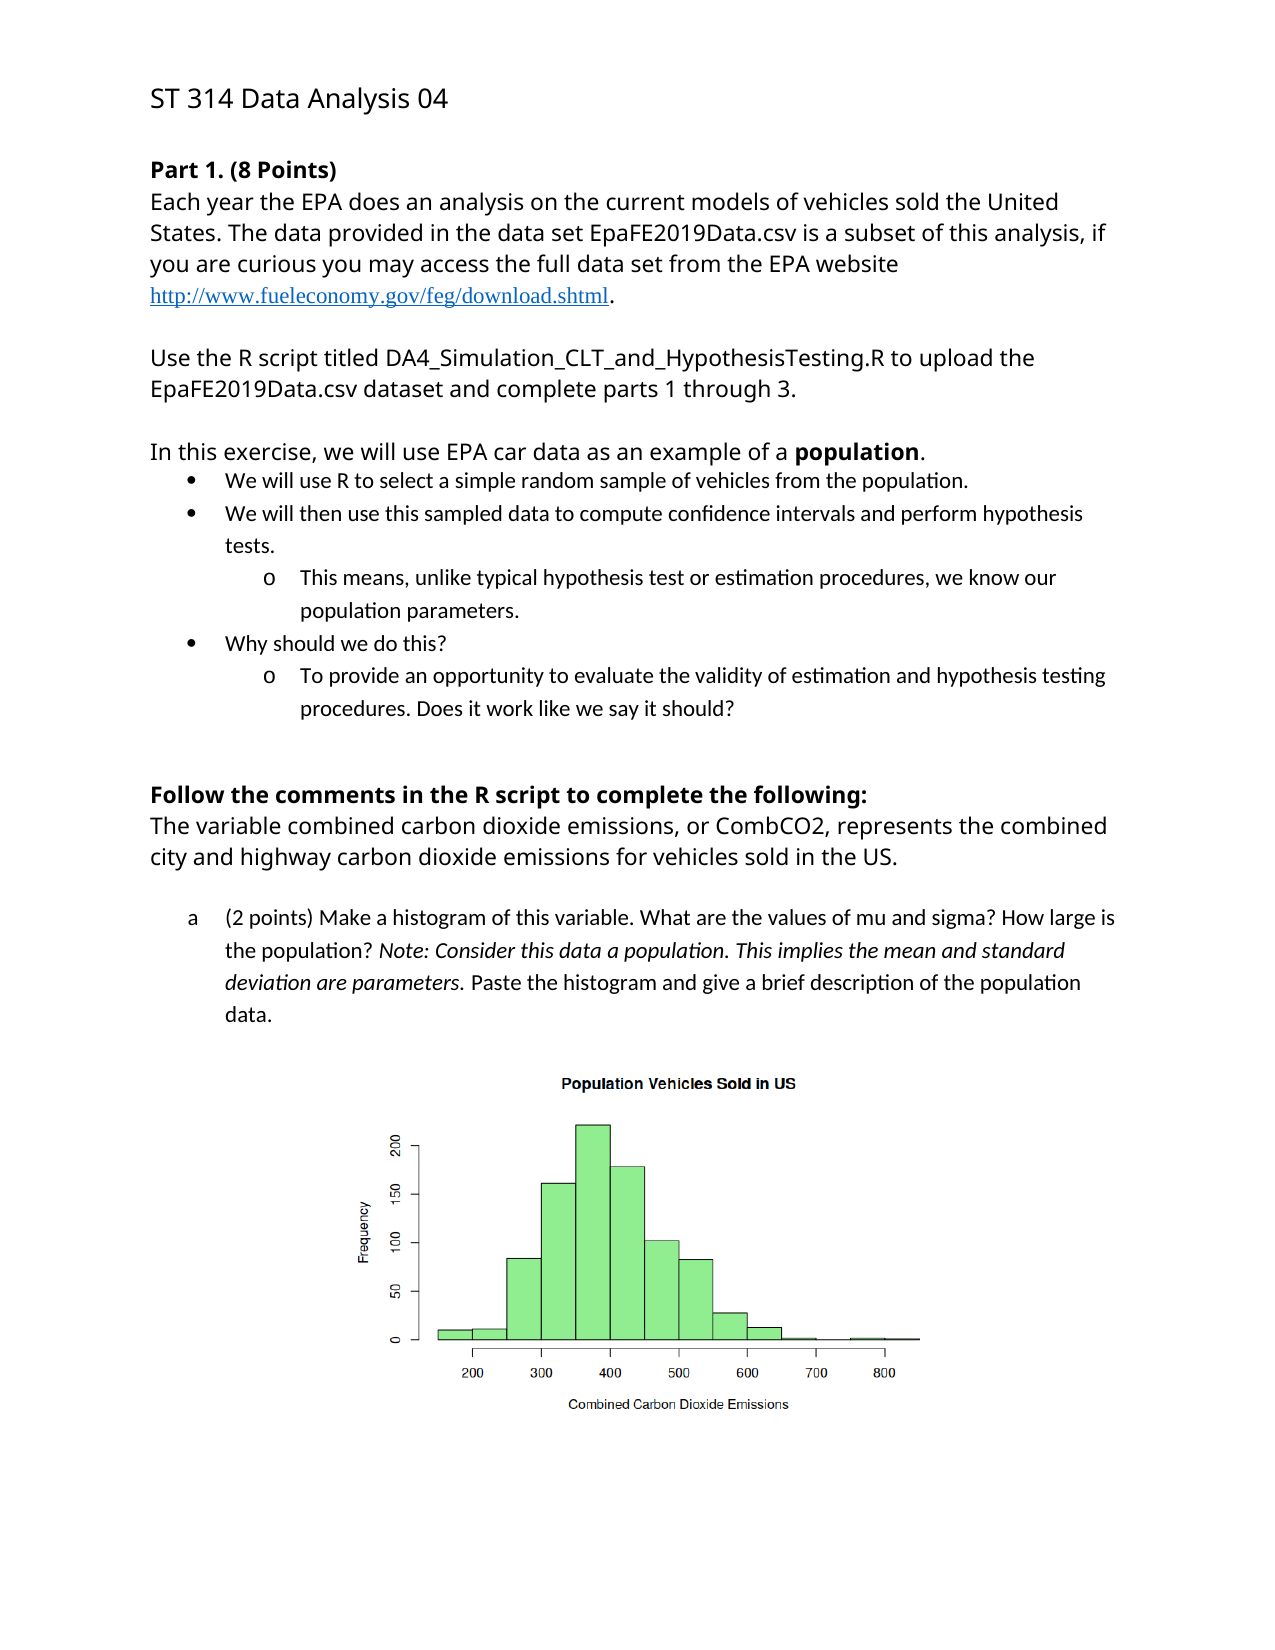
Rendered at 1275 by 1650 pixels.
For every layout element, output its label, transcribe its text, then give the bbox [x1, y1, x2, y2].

text In this exercise, we will use EPA car data as an example of a population. [150, 435, 1125, 467]
list We will then use this sampled data to compute confidence intervals and perform hypothesis tests. [187, 499, 1125, 559]
list We will use R to select a simple random sample of vehicles from the population. [187, 467, 1125, 495]
text Each year the EPA does an analysis on the current models of vehicles sold the United States. The data provided in the data set EpaFE2019Data.csv is a subset of this analysis, if you are curious you may access the full data set from the EPA website http://www.fueleconomy.gov/feg/download.shtml. [150, 185, 1125, 310]
subtitle Part 1. (8 Points) [150, 154, 1125, 185]
text The variable combined carbon dioxide emissions, or CombCO2, represents the combined city and highway carbon dioxide emissions for vehicles sold in the US. [150, 810, 1125, 872]
list (2 points) Make a histogram of this variable. What are the values of mu and sigma? How large is the population? Note: Consider this data a population. This implies the mean and standard deviation are parameters. Paste the histogram and give a brief description of the population data. [187, 903, 1125, 1028]
text Follow the comments in the R script to complete the following: [150, 778, 1125, 810]
text Use the R script titled DA4_Simulation_CLT_and_HypothesisTesting.R to upload the EpaFE2019Data.csv dataset and complete parts 1 through 3. [150, 342, 1125, 404]
list Why should we do this? [187, 629, 1125, 657]
list To provide an opportunity to evaluate the validity of estimation and hypothesis testing procedures. Does it work like we say it should? [262, 661, 1125, 722]
picture [356, 1059, 949, 1422]
list This means, unlike typical hypothesis test or estimation procedures, we know our population parameters. [262, 563, 1125, 624]
